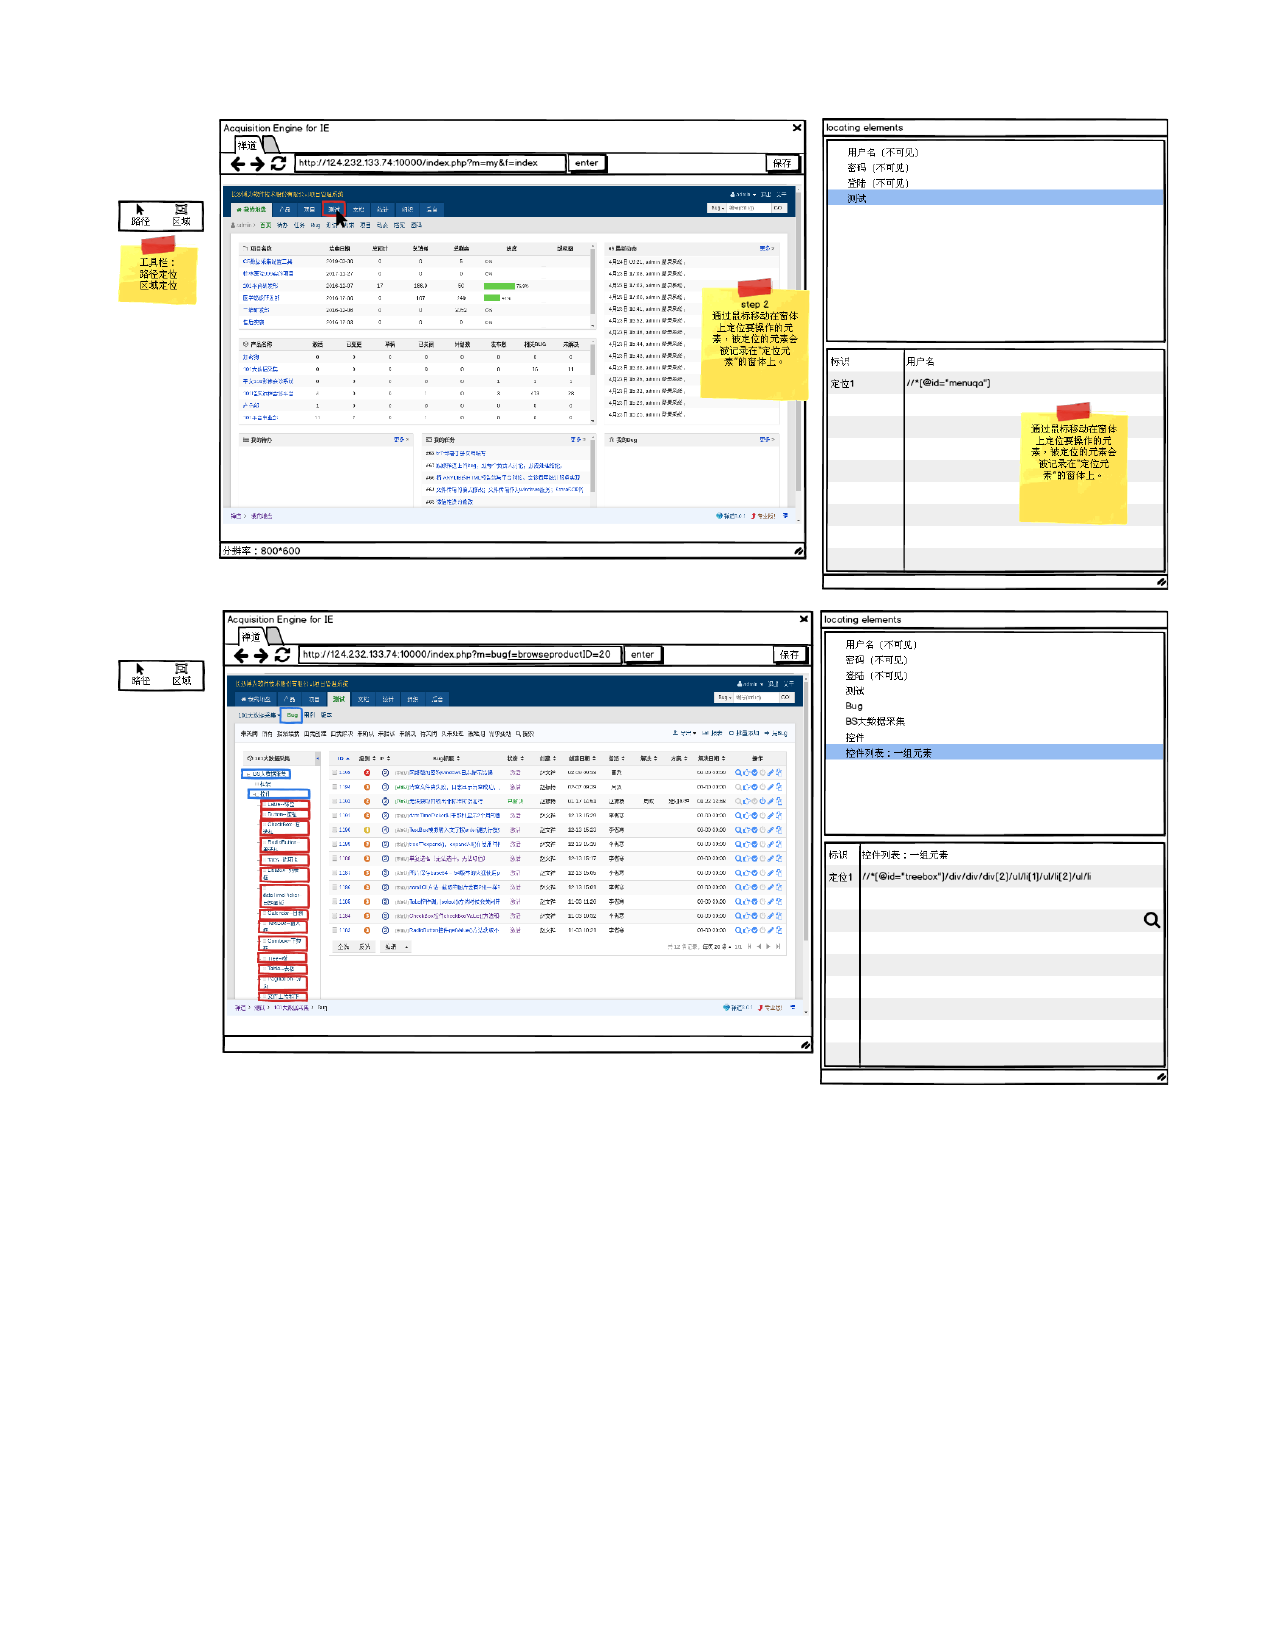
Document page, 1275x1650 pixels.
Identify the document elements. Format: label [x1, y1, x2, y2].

picture [118, 610, 1169, 1085]
picture [118, 118, 1169, 590]
